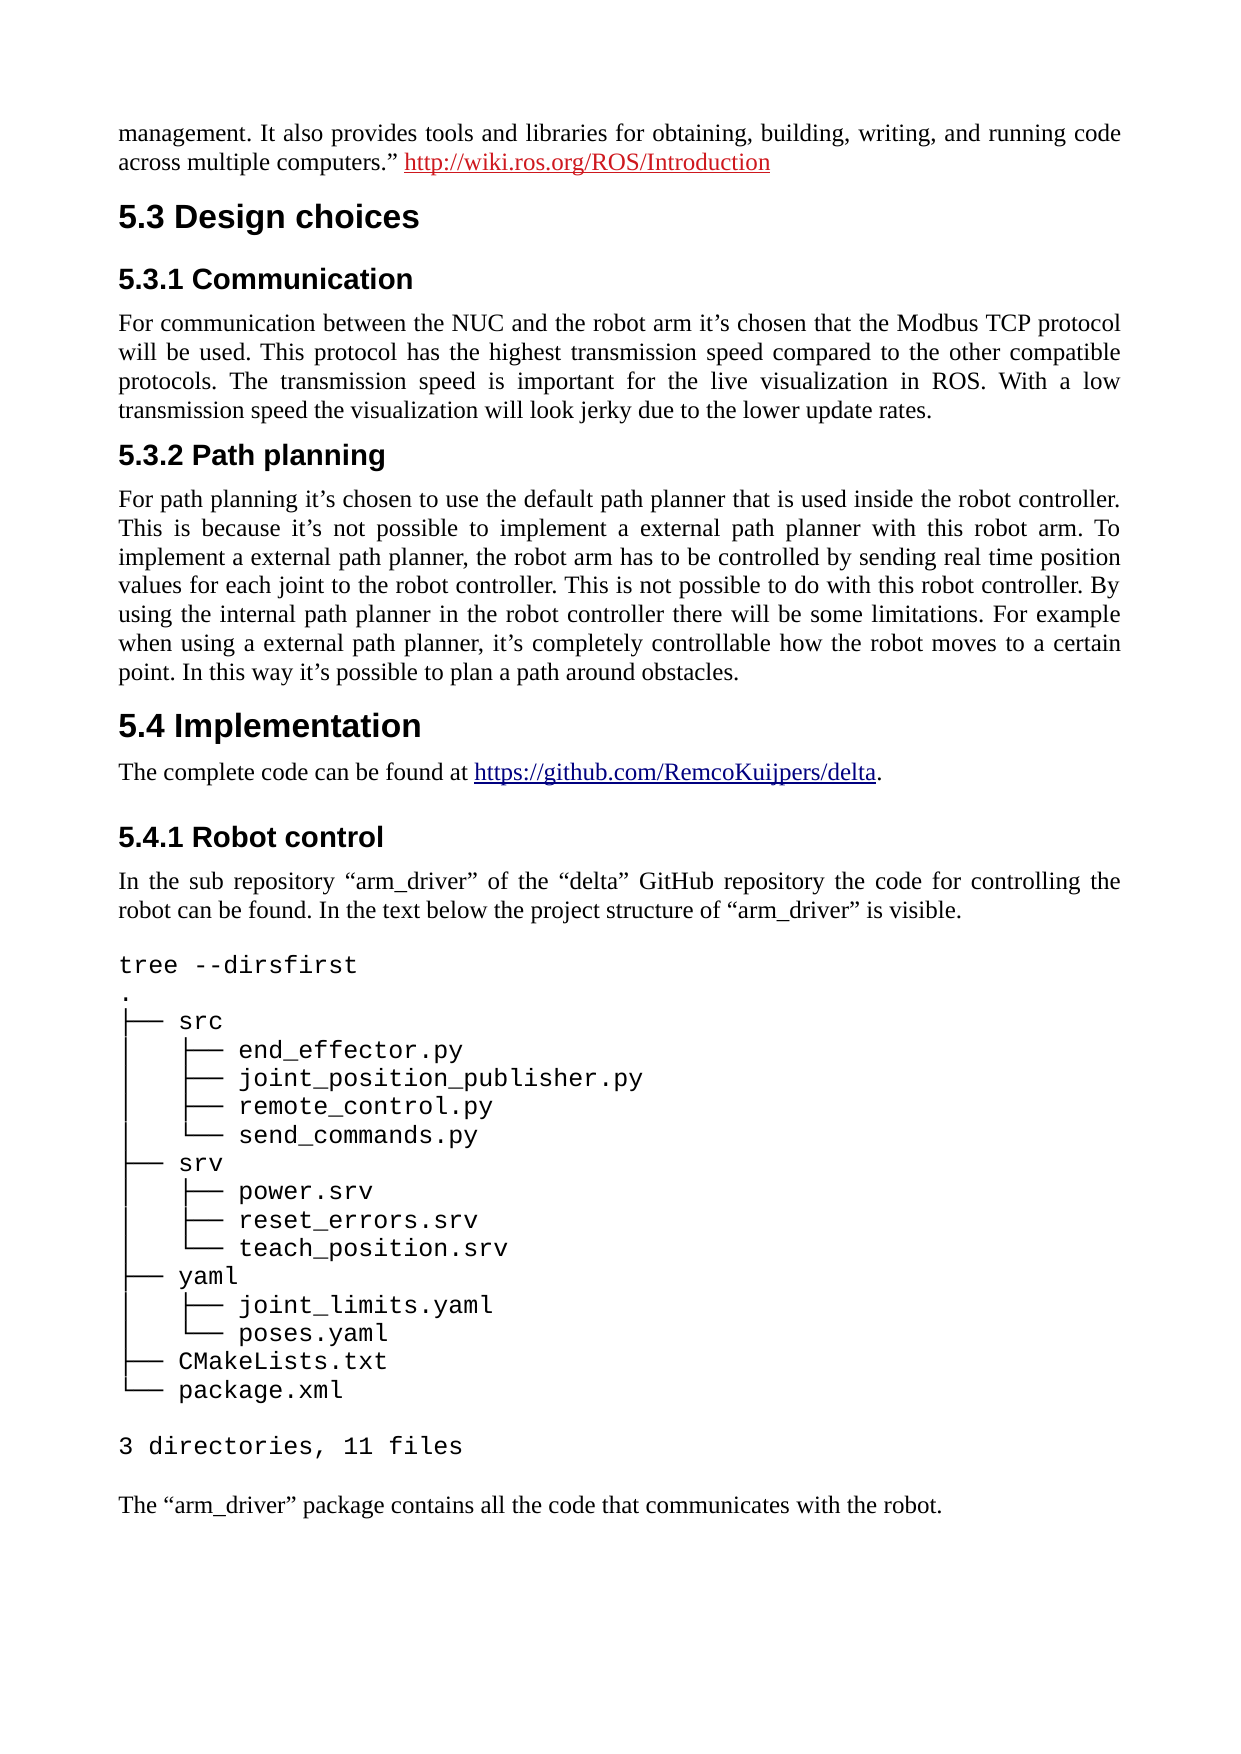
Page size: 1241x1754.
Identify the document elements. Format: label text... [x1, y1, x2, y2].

text ├── srv [126, 1151, 1122, 1179]
subtitle 5.3 Design choices [118, 196, 1122, 235]
text ├── yaml [126, 1264, 1122, 1292]
text ├── srv [118, 1151, 125, 1179]
subtitle 5.4.1 Robot control [118, 820, 1122, 853]
text │ ├── end_effector.py [126, 1037, 185, 1066]
text management. It also provides tools and libraries for obtaining, building, writing, and running code across multiple computers.” http://wiki.ros.org/ROS/Introduction [118, 118, 1122, 176]
subtitle 5.3.1 Communication [118, 262, 1122, 296]
text For communication between the NUC and the robot arm it’s chosen that the Modbus TCP protocol will be used. This protocol has the highest transmission speed compared to the other compatible protocols. The transmission speed is important for the live visualization in ROS. With a low transmission speed the visualization will look jerky due to the lower update rates. [118, 308, 1122, 423]
text │ ├── joint_limits.yaml [126, 1292, 185, 1321]
text In the sub repository “arm_driver” of the “delta” GitHub repository the code for controlling the robot can be found. In the text below the project structure of “arm_driver” is visible. [118, 866, 1122, 923]
text │ ├── remote_control.py [186, 1094, 1122, 1122]
text │ ├── end_effector.py [186, 1037, 1122, 1066]
text │ └── send_commands.py [126, 1122, 1122, 1151]
text └── package.xml [118, 1377, 1122, 1406]
text ├── src [118, 1009, 125, 1037]
text . [118, 981, 1122, 1009]
text 3 directories, 11 files [118, 1434, 1122, 1462]
subtitle 5.4 Implementation [118, 706, 1122, 745]
text The complete code can be found at https://github.com/RemcoKuijpers/delta. [118, 757, 1122, 786]
text tree --dirsfirst [118, 952, 1122, 981]
text The “arm_driver” package contains all the code that communicates with the robot. [118, 1491, 1122, 1519]
text │ └── teach_position.srv [126, 1236, 1122, 1264]
text For path planning it’s chosen to use the default path planner that is used inside the robot controller. This is because it’s not possible to implement a external path planner with this robot arm. To implement a external path planner, the robot arm has to be controlled by sending real time position values for each joint to the robot controller. This is not possible to do with this robot controller. By using the internal path planner in the robot controller there will be some limitations. For example when using a external path planner, it’s completely controllable how the robot moves to a certain point. In this way it’s possible to plan a path around obstacles. [118, 484, 1122, 686]
text │ ├── power.srv [126, 1179, 185, 1207]
text ├── src [126, 1009, 1122, 1037]
text ├── yaml [118, 1264, 125, 1292]
text │ ├── joint_limits.yaml [186, 1292, 1122, 1321]
text │ ├── joint_position_publisher.py [126, 1066, 185, 1094]
text │ └── poses.yaml [126, 1321, 1122, 1349]
subtitle 5.3.2 Path planning [118, 438, 1122, 472]
text │ ├── reset_errors.srv [186, 1207, 1122, 1236]
text │ ├── reset_errors.srv [126, 1207, 185, 1236]
text │ ├── power.srv [186, 1179, 1122, 1207]
text │ ├── remote_control.py [126, 1094, 185, 1122]
text │ ├── joint_position_publisher.py [186, 1066, 1122, 1094]
text ├── CMakeLists.txt [126, 1349, 1122, 1377]
